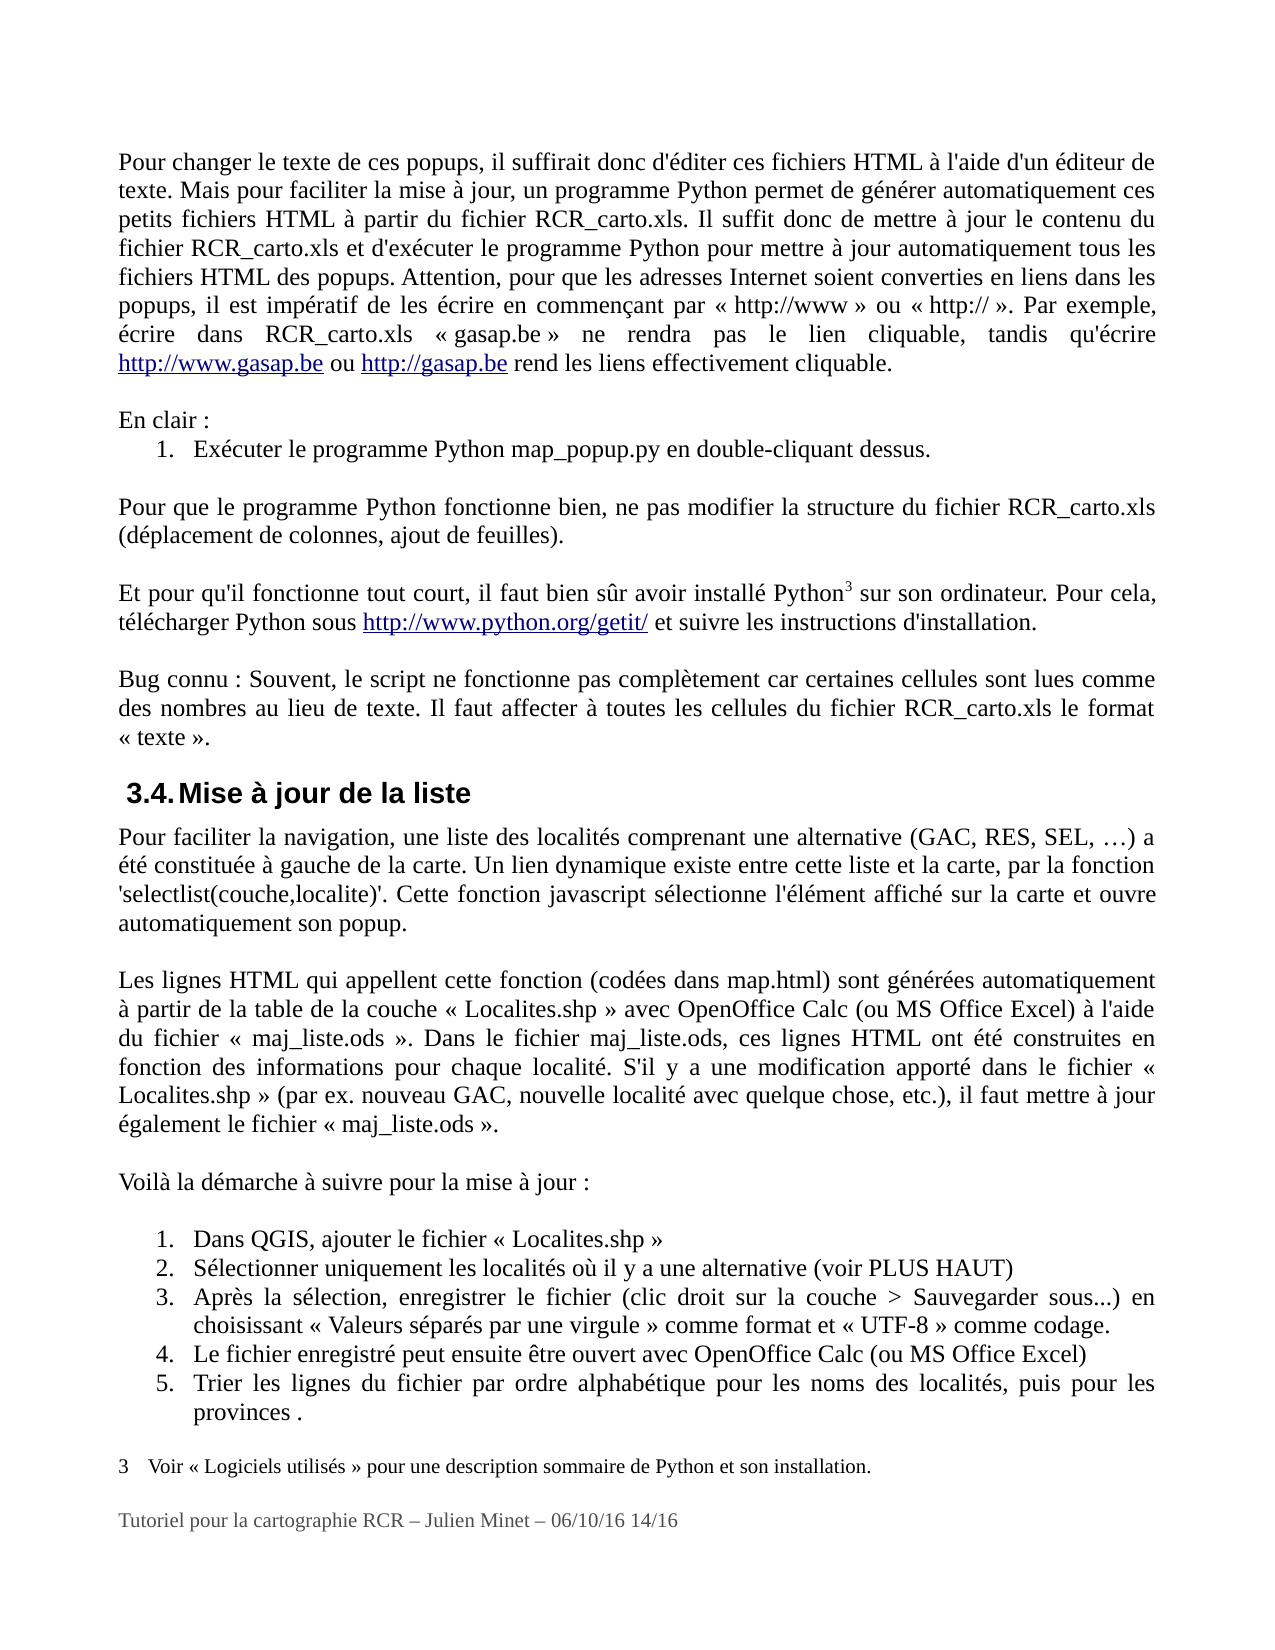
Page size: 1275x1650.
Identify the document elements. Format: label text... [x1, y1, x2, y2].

subtitle Mise à jour de la liste [118, 776, 1157, 809]
text Voir « Logiciels utilisés » pour une description sommaire de Python et son installation. [118, 1454, 1157, 1478]
list Exécuter le programme Python map_popup.py en double-cliquant dessus. [156, 434, 1157, 463]
list Dans QGIS, ajouter le fichier « Localites.shp » [156, 1224, 1157, 1253]
text En clair : [118, 406, 1157, 434]
text Pour faciliter la navigation, une liste des localités comprenant une alternative (GAC, RES, SEL, …) a été constituée à gauche de la carte. Un lien dynamique existe entre cette liste et la carte, par la fonction 'selectlist(couche,localite)'. Cette fonction javascript sélectionne l'élément affiché sur la carte et ouvre automatiquement son popup. [118, 822, 1157, 937]
text Et pour qu'il fonctionne tout court, il faut bien sûr avoir installé Python sur son ordinateur. Pour cela, télécharger Python sous http://www.python.org/getit/ et suivre les instructions d'installation. [118, 578, 1157, 636]
list Le fichier enregistré peut ensuite être ouvert avec OpenOffice Calc (ou MS Office Excel) [156, 1339, 1157, 1368]
text Les lignes HTML qui appellent cette fonction (codées dans map.html) sont générées automatiquement à partir de la table de la couche « Localites.shp » avec OpenOffice Calc (ou MS Office Excel) à l'aide du fichier « maj_liste.ods ». Dans le fichier maj_liste.ods, ces lignes HTML ont été construites en fonction des informations pour chaque localité. S'il y a une modification apporté dans le fichier « Localites.shp » (par ex. nouveau GAC, nouvelle localité avec quelque chose, etc.), il faut mettre à jour également le fichier « maj_liste.ods ». [118, 965, 1157, 1138]
list Sélectionner uniquement les localités où il y a une alternative (voir PLUS HAUT) [156, 1253, 1157, 1282]
text Bug connu : Souvent, le script ne fonctionne pas complètement car certaines cellules sont lues comme des nombres au lieu de texte. Il faut affecter à toutes les cellules du fichier RCR_carto.xls le format « texte ». [118, 664, 1157, 751]
list Après la sélection, enregistrer le fichier (clic droit sur la couche > Sauvegarder sous...) en choisissant « Valeurs séparés par une virgule » comme format et « UTF-8 » comme codage. [156, 1282, 1157, 1339]
text Pour changer le texte de ces popups, il suffirait donc d'éditer ces fichiers HTML à l'aide d'un éditeur de texte. Mais pour faciliter la mise à jour, un programme Python permet de générer automatiquement ces petits fichiers HTML à partir du fichier RCR_carto.xls. Il suffit donc de mettre à jour le contenu du fichier RCR_carto.xls et d'exécuter le programme Python pour mettre à jour automatiquement tous les fichiers HTML des popups. Attention, pour que les adresses Internet soient converties en liens dans les popups, il est impératif de les écrire en commençant par « http://www » ou « http:// ». Par exemple, écrire dans RCR_carto.xls « gasap.be » ne rendra pas le lien cliquable, tandis qu'écrire http://www.gasap.be ou http://gasap.be rend les liens effectivement cliquable. [118, 147, 1157, 377]
list Trier les lignes du fichier par ordre alphabétique pour les noms des localités, puis pour les provinces . [156, 1368, 1157, 1425]
text Pour que le programme Python fonctionne bien, ne pas modifier la structure du fichier RCR_carto.xls (déplacement de colonnes, ajout de feuilles). [118, 492, 1157, 549]
text Voilà la démarche à suivre pour la mise à jour : [118, 1167, 1157, 1195]
